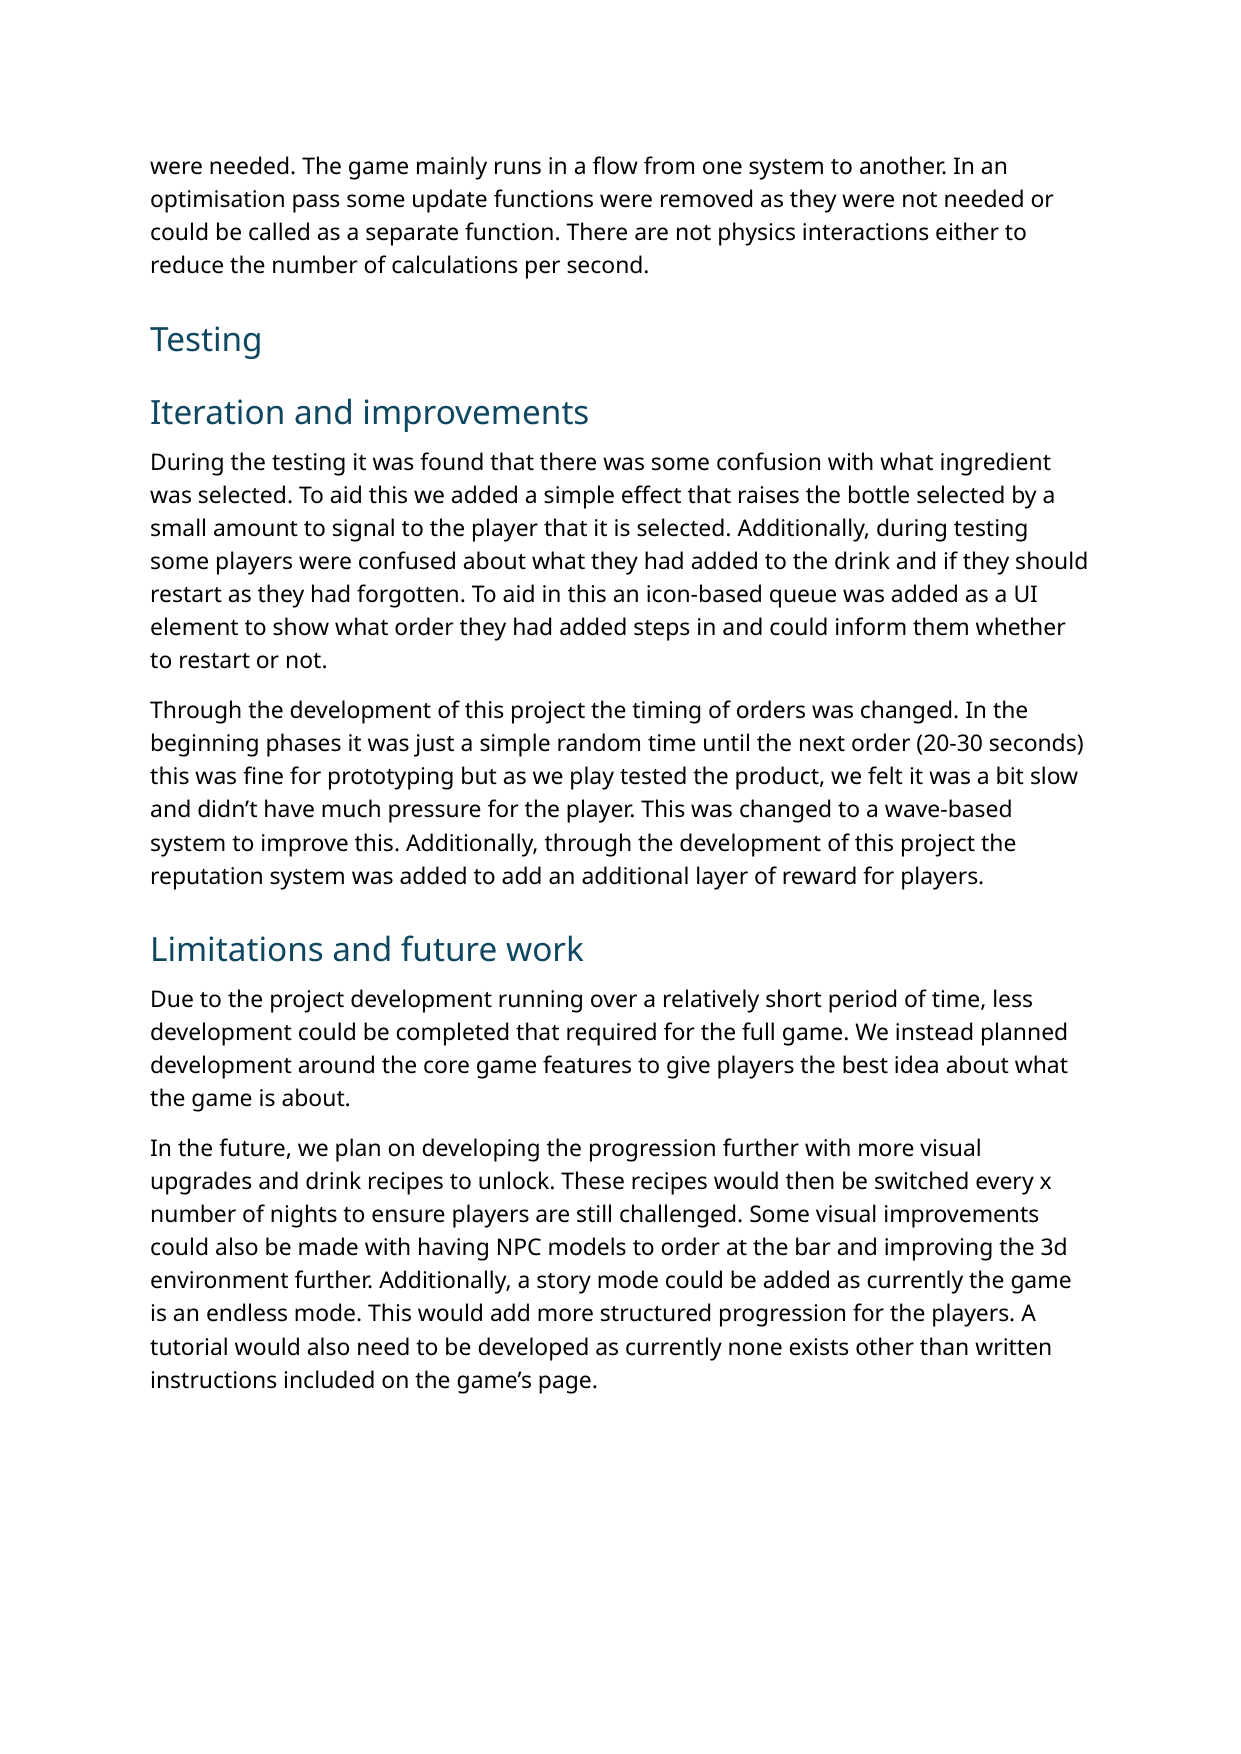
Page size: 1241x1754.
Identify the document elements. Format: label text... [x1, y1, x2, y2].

subtitle Iteration and improvements [150, 389, 1090, 434]
text were needed. The game mainly runs in a flow from one system to another. In an optimisation pass some update functions were removed as they were not needed or could be called as a separate function. There are not physics interactions either to reduce the number of calculations per second. [150, 150, 1090, 281]
text In the future, we plan on developing the progression further with more visual upgrades and drink recipes to unlock. These recipes would then be switched every x number of nights to ensure players are still challenged. Some visual improvements could also be made with having NPC models to order at the bar and improving the 3d environment further. Additionally, a story mode could be added as currently the game is an endless mode. This would add more structured progression for the players. A tutorial would also need to be developed as currently none exists other than written instructions included on the game’s page. [150, 1132, 1090, 1395]
subtitle Testing [150, 316, 1090, 361]
text During the testing it was found that there was some confusion with what ingredient was selected. To aid this we added a simple effect that raises the bottle selected by a small amount to signal to the player that it is selected. Additionally, during testing some players were confused about what they had added to the drink and if they should restart as they had forgotten. To aid in this an icon-based queue was added as a UI element to show what order they had added steps in and could inform them whether to restart or not. [150, 445, 1090, 675]
text Through the development of this project the timing of orders was changed. In the beginning phases it was just a simple random time until the next order (20-30 seconds) this was fine for prototyping but as we play tested the product, we felt it was a bit slow and didn’t have much pressure for the player. This was changed to a wave-based system to improve this. Additionally, through the development of this project the reputation system was added to add an additional layer of reward for players. [150, 694, 1090, 891]
subtitle Limitations and future work [150, 926, 1090, 971]
text Due to the project development running over a relatively short period of time, less development could be completed that required for the full game. We instead planned development around the core game features to give players the best idea about what the game is about. [150, 982, 1090, 1113]
